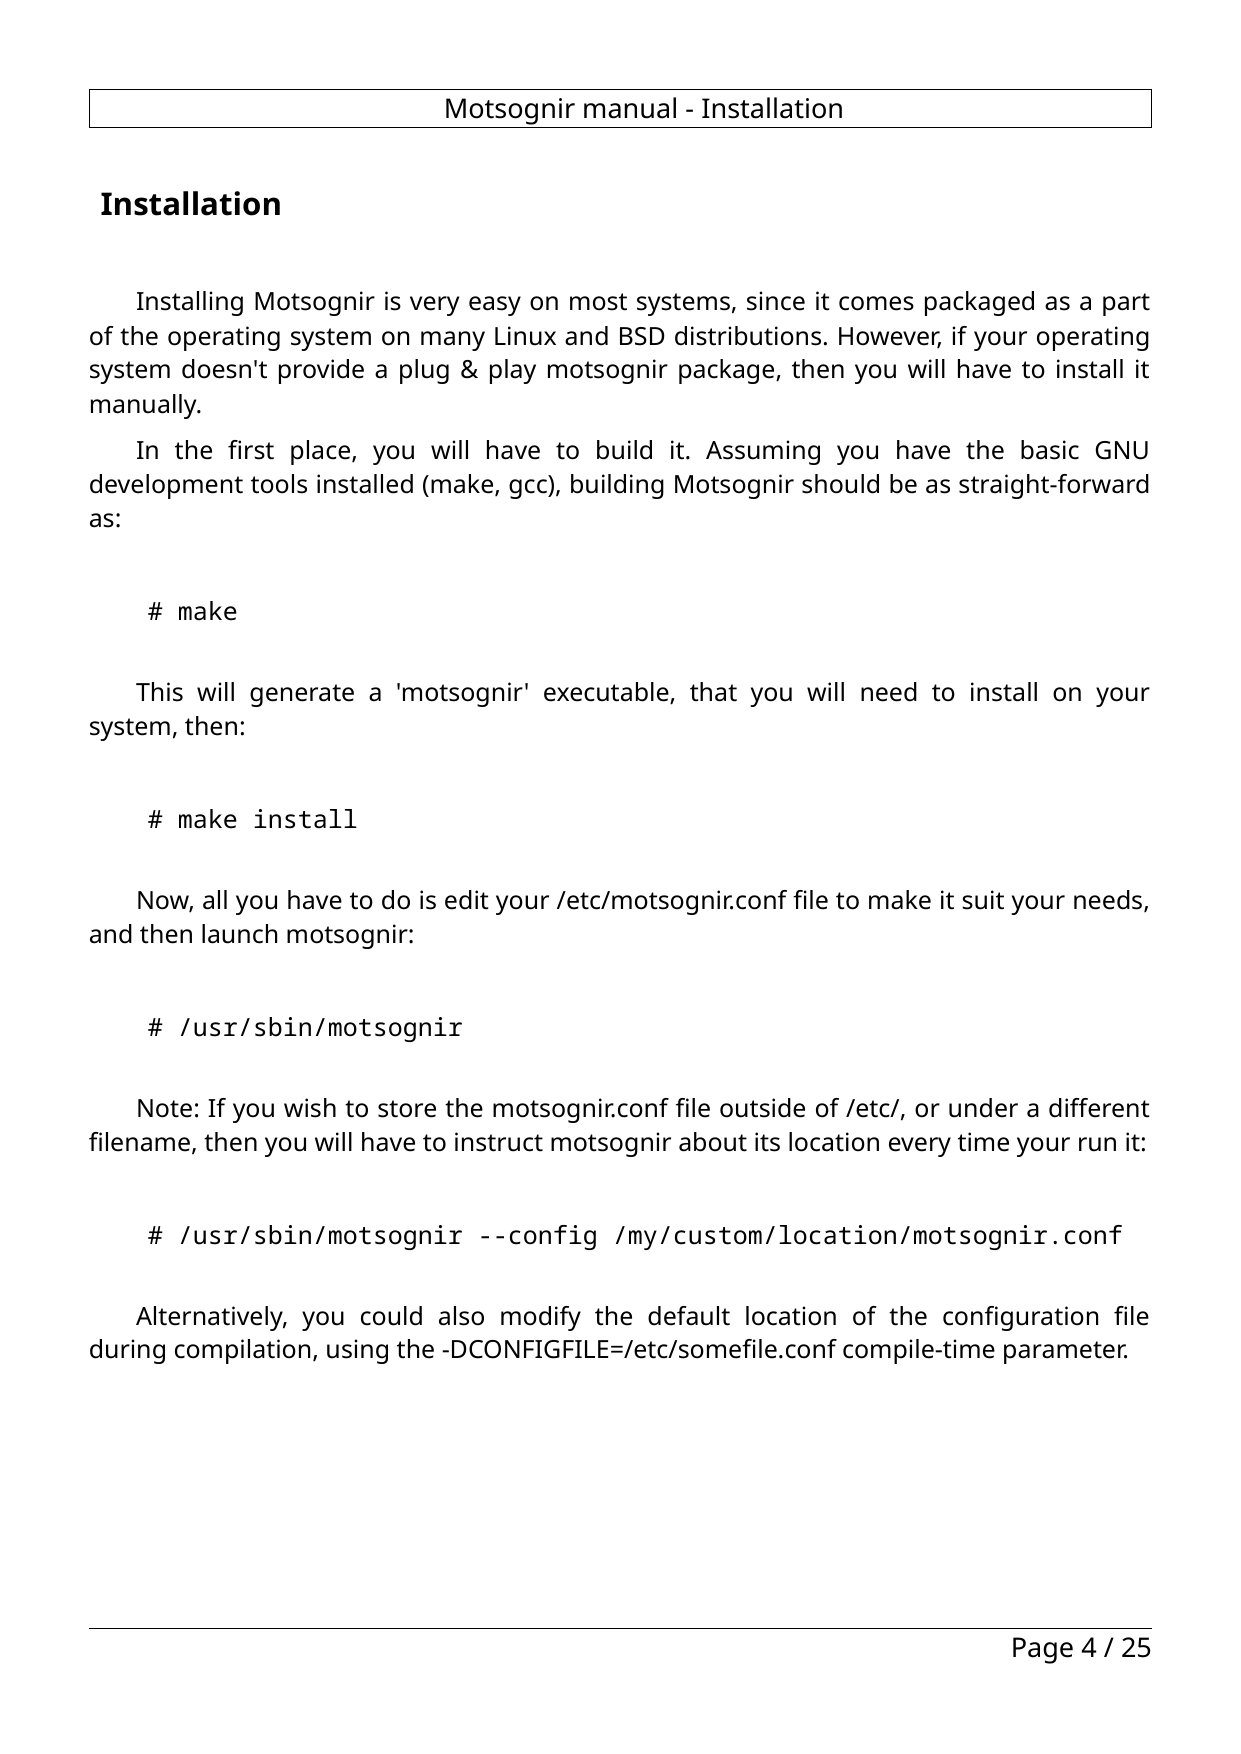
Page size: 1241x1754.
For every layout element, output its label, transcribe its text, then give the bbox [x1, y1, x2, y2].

subtitle Installation [100, 182, 1152, 225]
text This will generate a 'motsognir' executable, that you will need to install on your system, then: [88, 675, 1152, 743]
text Note: If you wish to store the motsognir.conf file outside of /etc/, or under a different filename, then you will have to instruct motsognir about its location every time your run it: [88, 1090, 1152, 1158]
text # make install [148, 802, 1152, 836]
text Now, all you have to do is edit your /etc/motsognir.conf file to make it suit your needs, and then launch motsognir: [88, 882, 1152, 951]
text Alternatively, you could also modify the default location of the configuration file during compilation, using the -DCONFIGFILE=/etc/somefile.conf compile-time parameter. [88, 1298, 1152, 1366]
text In the first place, you will have to build it. Assuming you have the basic GNU development tools installed (make, gcc), building Motsognir should be as straight-forward as: [88, 433, 1152, 535]
text # /usr/sbin/motsognir --config /my/custom/location/motsognir.conf [148, 1217, 1152, 1252]
text Installing Motsognir is very easy on most systems, since it comes packaged as a part of the operating system on many Linux and BSD distributions. However, if your operating system doesn't provide a plug & play motsognir package, then you will have to install it manually. [88, 284, 1152, 420]
text # make [148, 594, 1152, 628]
text # /usr/sbin/motsognir [148, 1010, 1152, 1044]
